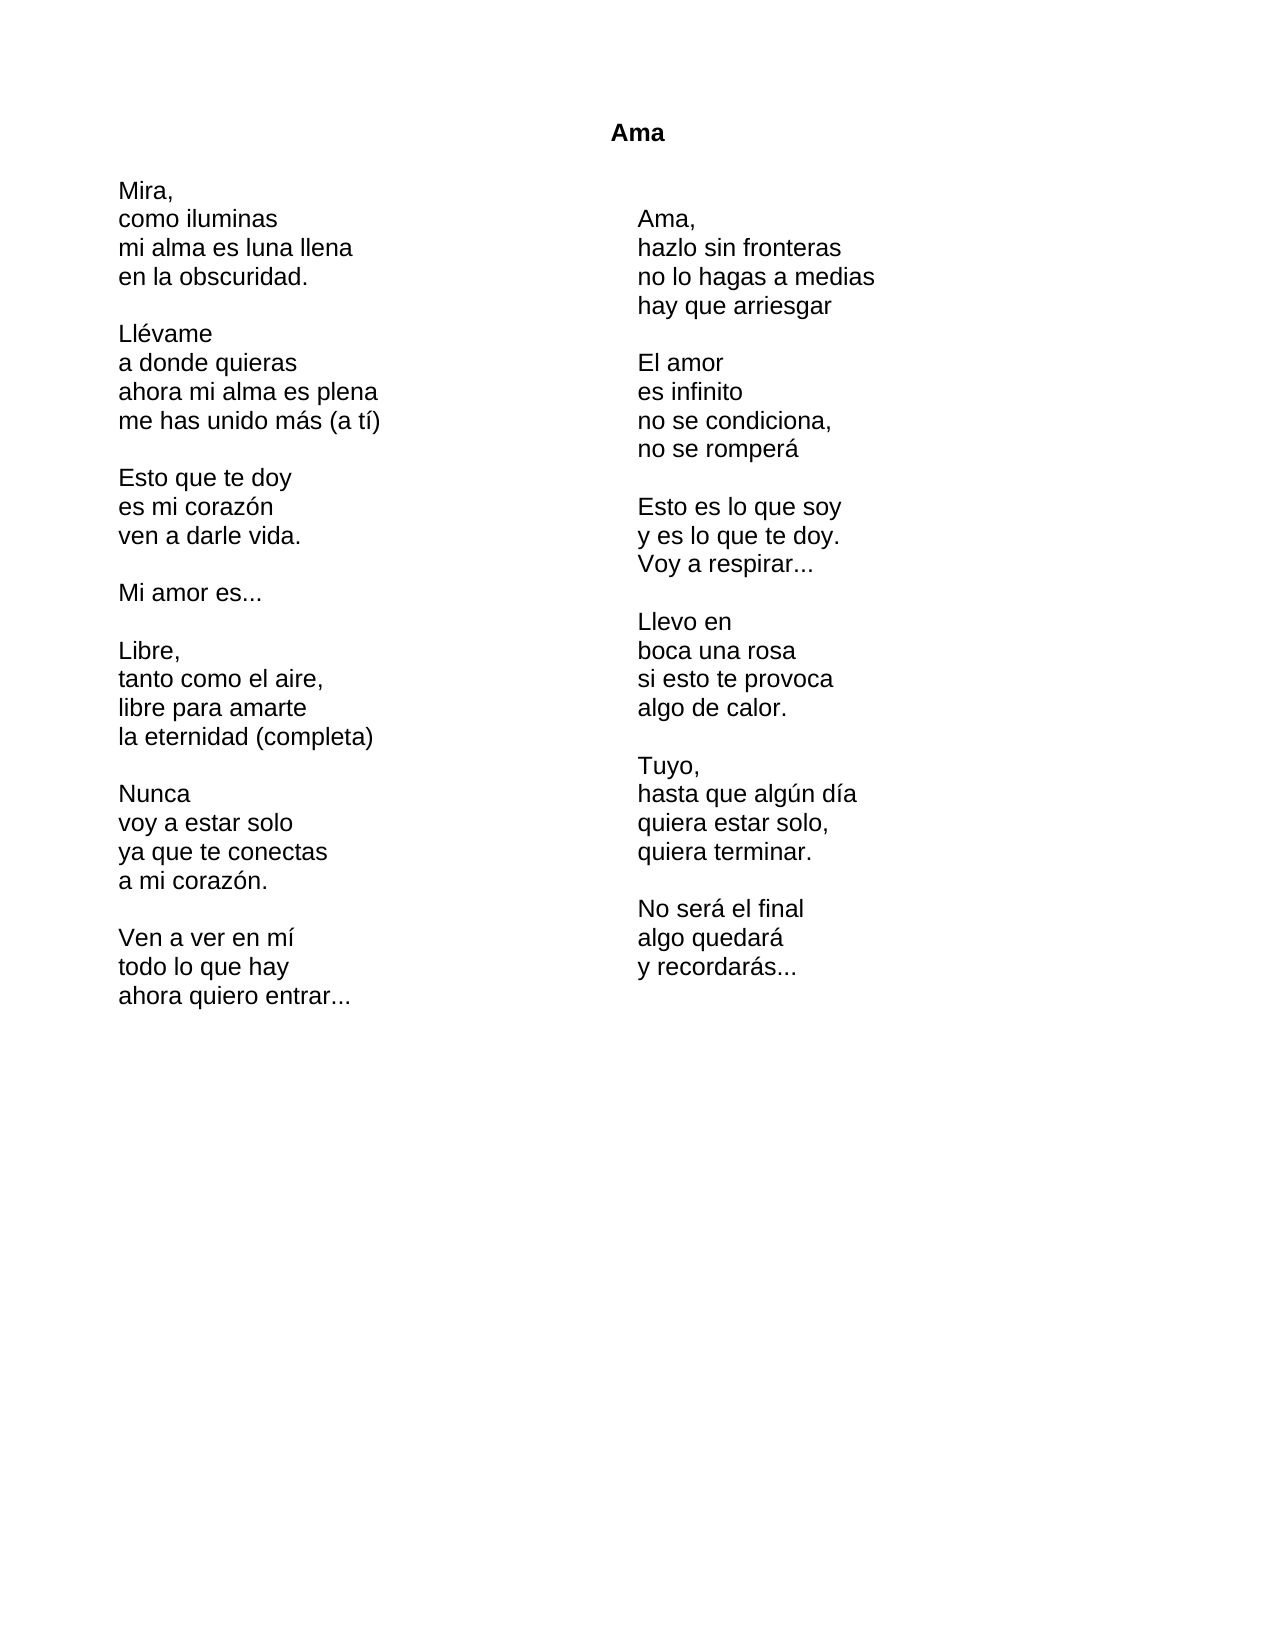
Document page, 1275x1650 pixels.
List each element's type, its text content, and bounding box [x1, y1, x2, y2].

text Nunca [118, 779, 637, 808]
text Ven a ver en mí [118, 923, 637, 952]
text algo de calor. [637, 693, 1157, 722]
text hazlo sin fronteras [637, 233, 1157, 262]
text Mi amor es... [118, 578, 637, 607]
text no se condiciona, [637, 406, 1157, 434]
text voy a estar solo [118, 808, 637, 837]
text en la obscuridad. [118, 262, 637, 291]
text Libre, [118, 636, 637, 664]
text Llevo en [637, 607, 1157, 636]
text me has unido más (a tí) [118, 406, 637, 434]
text Tuyo, [637, 751, 1157, 779]
text mi alma es luna llena [118, 233, 637, 262]
text El amor [637, 348, 1157, 377]
text es mi corazón [118, 492, 637, 521]
text libre para amarte [118, 693, 637, 722]
text Esto que te doy [118, 463, 637, 492]
text No será el final [637, 894, 1157, 923]
text no se romperá [637, 434, 1157, 463]
text como iluminas [118, 204, 637, 233]
text quiera terminar. [637, 837, 1157, 866]
text Esto es lo que soy [637, 492, 1157, 521]
text algo quedará [637, 923, 1157, 952]
text Mira, [118, 176, 637, 204]
text y recordarás... [637, 952, 1157, 981]
text hasta que algún día [637, 779, 1157, 808]
text la eternidad (completa) [118, 722, 637, 751]
text a donde quieras [118, 348, 637, 377]
text a mi corazón. [118, 866, 637, 894]
text hay que arriesgar [637, 291, 1157, 319]
text Voy a respirar... [637, 549, 1157, 578]
text quiera estar solo, [637, 808, 1157, 837]
text si esto te provoca [637, 664, 1157, 693]
text y es lo que te doy. [637, 521, 1157, 549]
text no lo hagas a medias [637, 262, 1157, 291]
text Ama, [637, 204, 1157, 233]
text ahora quiero entrar... [118, 981, 637, 1009]
text ya que te conectas [118, 837, 637, 866]
text ahora mi alma es plena [118, 377, 637, 406]
text es infinito [637, 377, 1157, 406]
text Llévame [118, 319, 637, 348]
text tanto como el aire, [118, 664, 637, 693]
text todo lo que hay [118, 952, 637, 981]
text boca una rosa [637, 636, 1157, 664]
text ven a darle vida. [118, 521, 637, 549]
text Ama [118, 118, 1157, 147]
